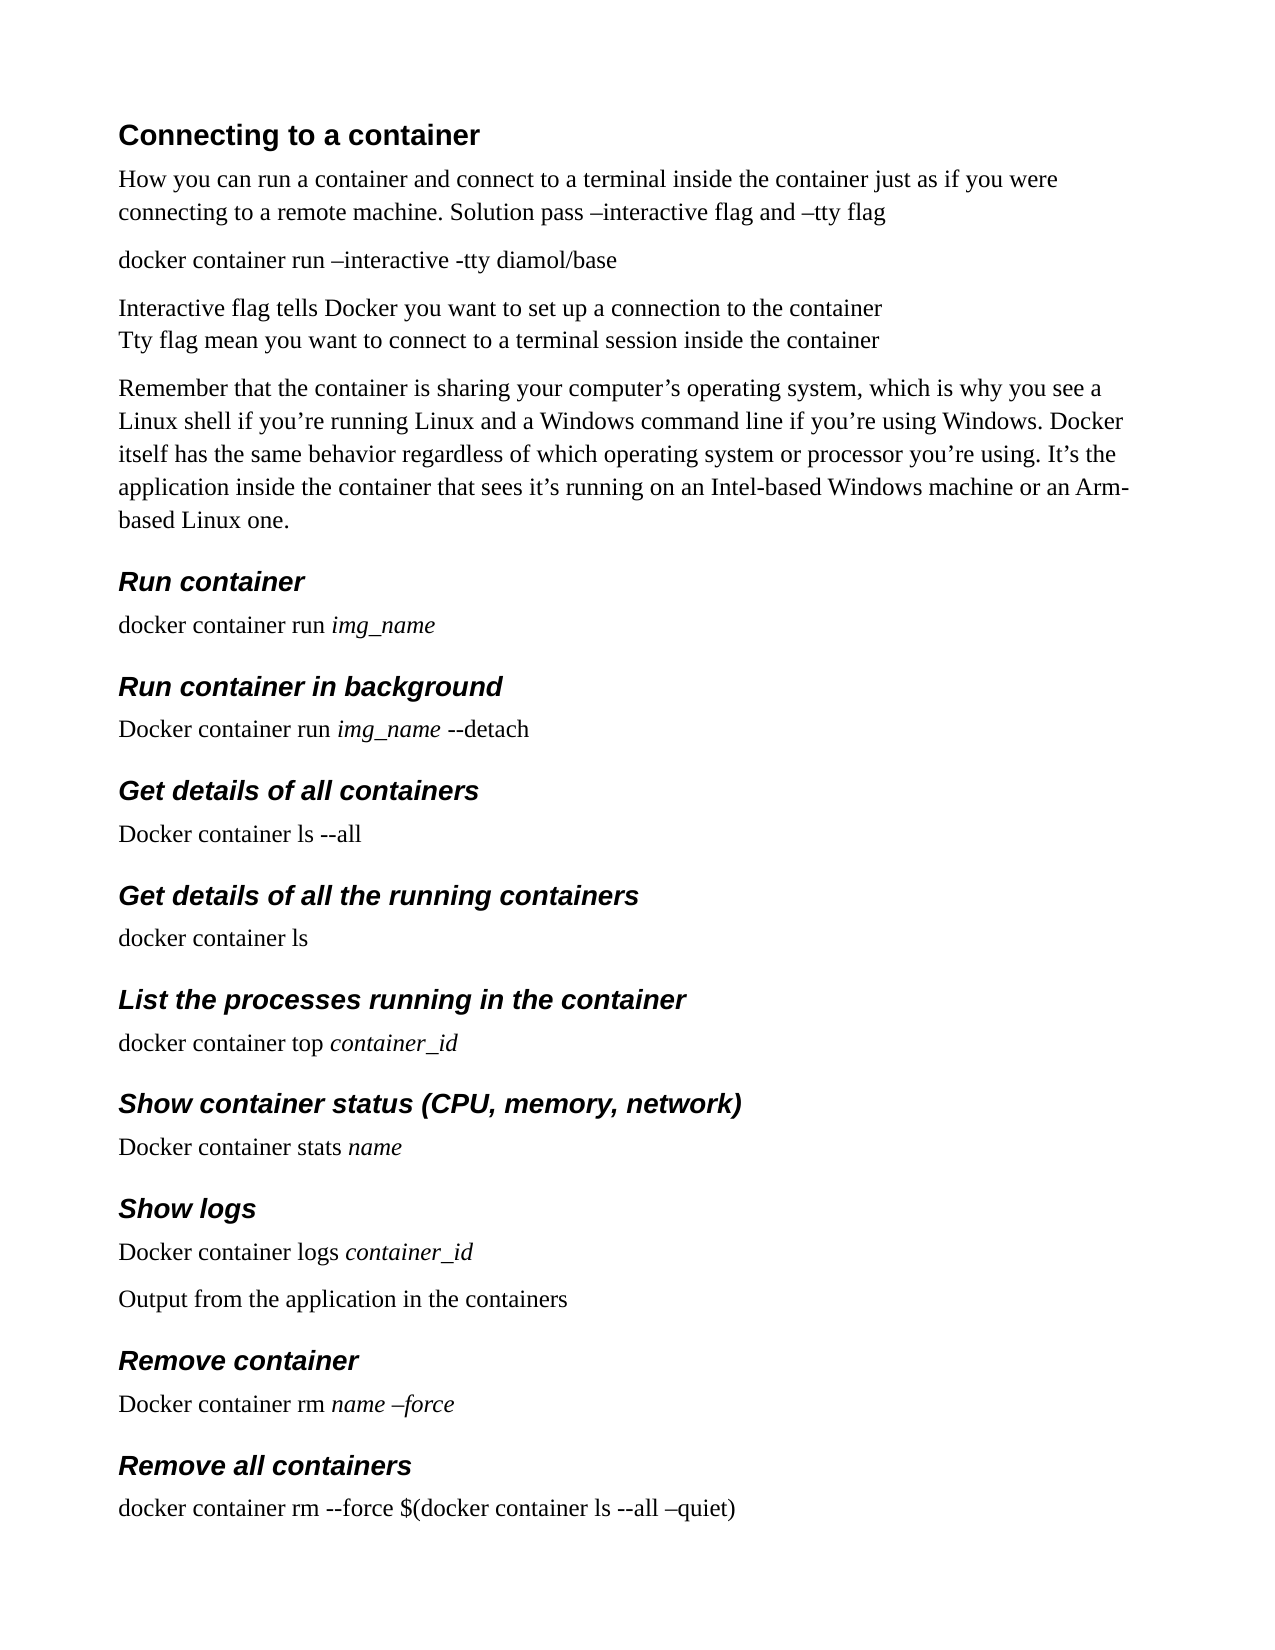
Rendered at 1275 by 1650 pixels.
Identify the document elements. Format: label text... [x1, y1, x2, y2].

subtitle Run container in background [118, 670, 1157, 702]
text Docker container logs container_id [118, 1237, 1157, 1265]
subtitle Connecting to a container [118, 118, 1157, 152]
text Docker container ls --all [118, 819, 1157, 847]
text docker container rm --force $(docker container ls --all –quiet) [118, 1493, 1157, 1522]
subtitle Remove all containers [118, 1449, 1157, 1481]
text docker container run img_name [118, 610, 1157, 638]
text Output from the application in the containers [118, 1284, 1157, 1313]
text Remember that the container is sharing your computer’s operating system, which is why you see a Linux shell if you’re running Linux and a Windows command line if you’re using Windows. Docker itself has the same behavior regardless of which operating system or processor you’re using. It’s the application inside the container that sees it’s running on an Intel-based Windows machine or an Arm-based Linux one. [118, 373, 1157, 534]
text Docker container rm name –force [118, 1389, 1157, 1417]
text docker container run –interactive -tty diamol/base [118, 245, 1157, 274]
subtitle Show container status (CPU, memory, network) [118, 1088, 1157, 1120]
subtitle Run container [118, 565, 1157, 597]
subtitle Remove container [118, 1344, 1157, 1376]
text Docker container stats name [118, 1132, 1157, 1161]
subtitle List the processes running in the container [118, 983, 1157, 1015]
subtitle Get details of all containers [118, 774, 1157, 806]
subtitle Get details of all the running containers [118, 879, 1157, 911]
subtitle Show logs [118, 1192, 1157, 1224]
text docker container ls [118, 923, 1157, 952]
text How you can run a container and connect to a terminal inside the container just as if you were connecting to a remote machine. Solution pass –interactive flag and –tty flag [118, 164, 1157, 226]
text docker container top container_id [118, 1028, 1157, 1056]
text Interactive flag tells Docker you want to set up a connection to the container Tty flag mean you want to connect to a terminal session inside the container [118, 293, 1157, 354]
text Docker container run img_name --detach [118, 714, 1157, 743]
